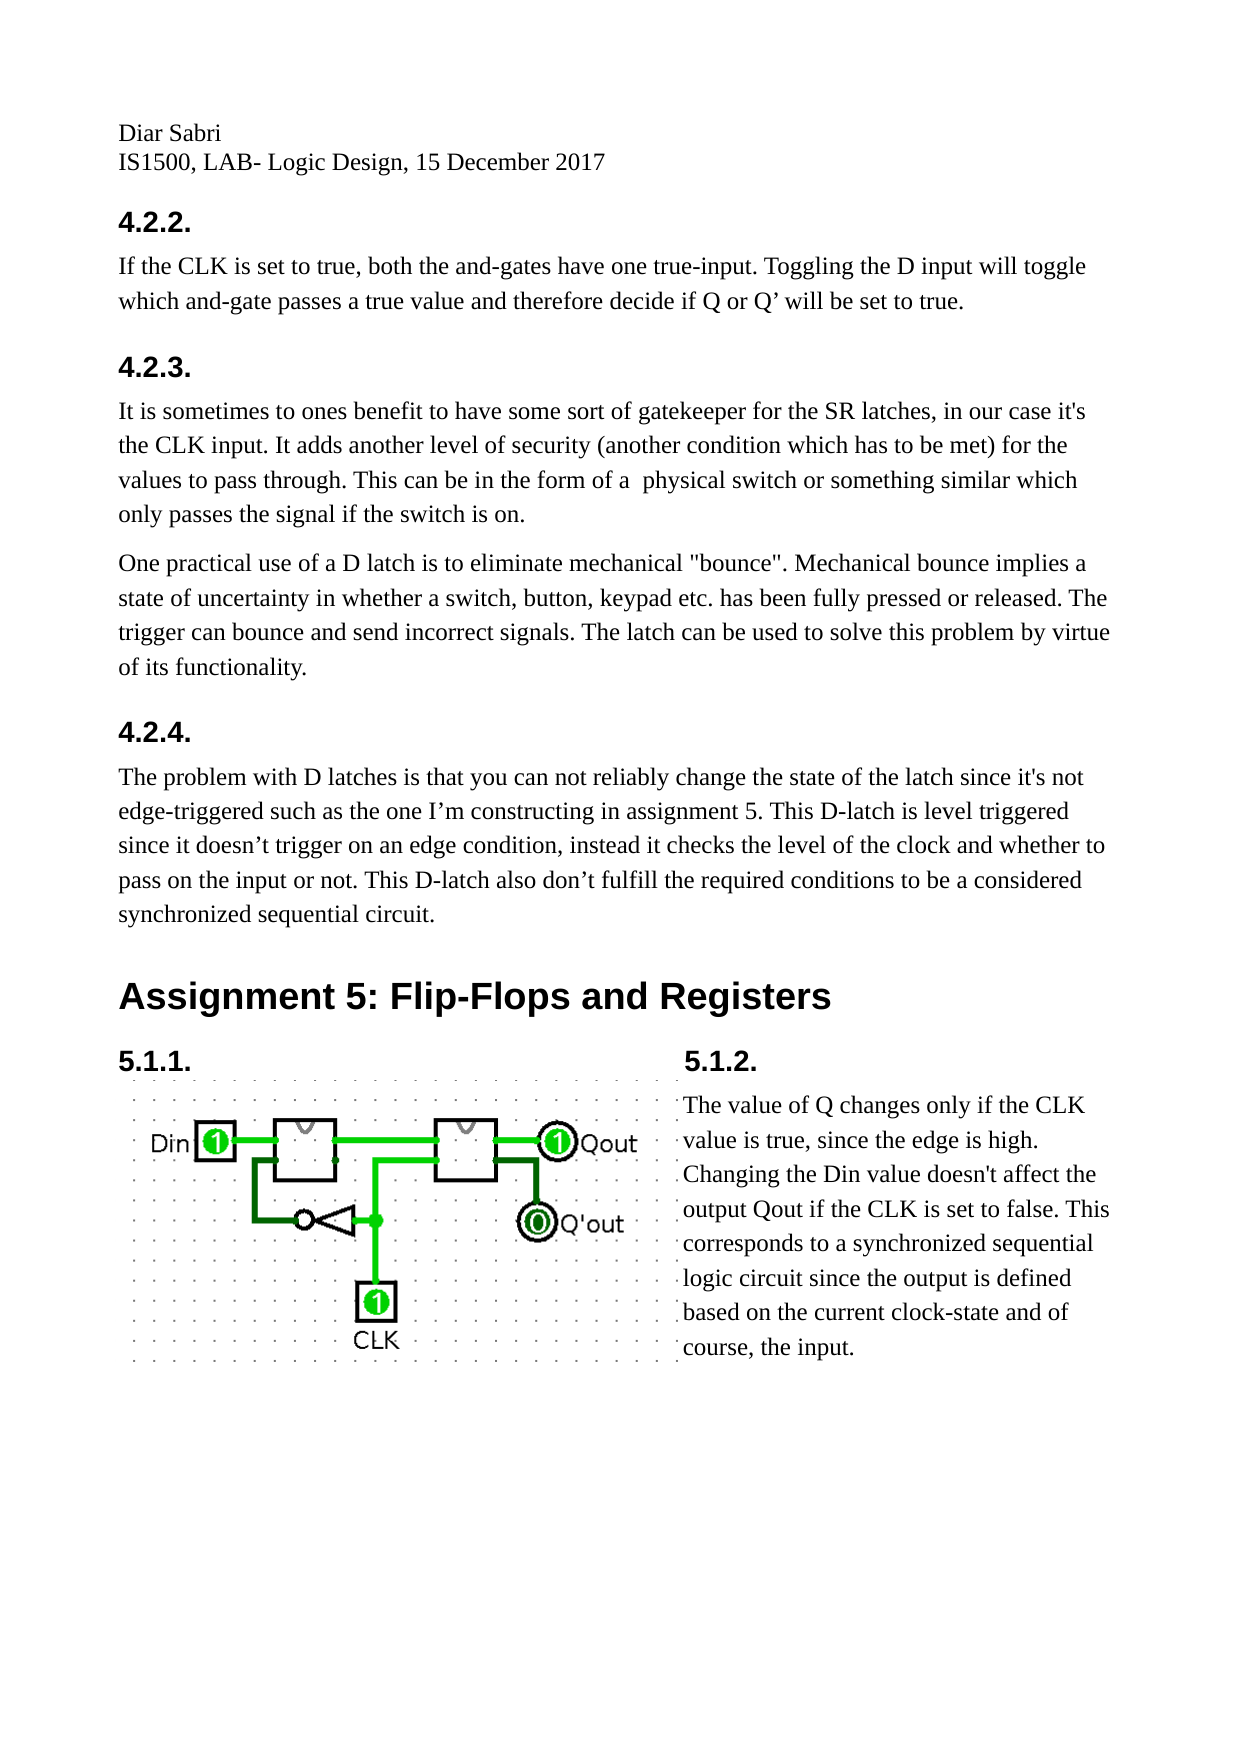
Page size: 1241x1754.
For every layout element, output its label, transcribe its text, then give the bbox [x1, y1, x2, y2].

subtitle 4.2.4. [118, 715, 1122, 749]
picture [115, 1080, 683, 1375]
text The problem with D latches is that you can not reliably change the state of the latch since it's not edge-triggered such as the one I’m constructing in assignment 5. This D-latch is level triggered since it doesn’t trigger on an edge condition, instead it checks the level of the clock and whether to pass on the input or not. This D-latch also don’t fulfill the required conditions to be a considered synchronized sequential circuit. [118, 762, 1122, 928]
subtitle 4.2.2. [118, 205, 1122, 239]
subtitle 5.1.1. 5.1.2. [118, 1044, 1122, 1078]
text The value of Q changes only if the CLK value is true, since the edge is high. Changing the Din value doesn't affect the output Qout if the CLK is set to false. This corresponds to a synchronized sequential logic circuit since the output is defined based on the current clock-state and of course, the input. [683, 1091, 1122, 1361]
subtitle Assignment 5: Flip-Flops and Registers [118, 973, 1122, 1017]
text If the CLK is set to true, both the and-gates have one true-input. Toggling the D input will toggle which and-gate passes a true value and therefore decide if Q or Q’ will be set to true. [118, 251, 1122, 314]
text One practical use of a D latch is to eliminate mechanical "bounce". Mechanical bounce implies a state of uncertainty in whether a switch, button, keypad etc. has been fully pressed or released. The trigger can bounce and send incorrect signals. The latch can be used to solve this problem by virtue of its functionality. [118, 548, 1122, 680]
subtitle 4.2.3. [118, 349, 1122, 383]
text It is sometimes to ones benefit to have some sort of gatekeeper for the SR latches, in our case it's the CLK input. It adds another level of security (another condition which has to be met) for the values to pass through. This can be in the form of a physical switch or something similar which only passes the signal if the switch is on. [118, 396, 1122, 528]
